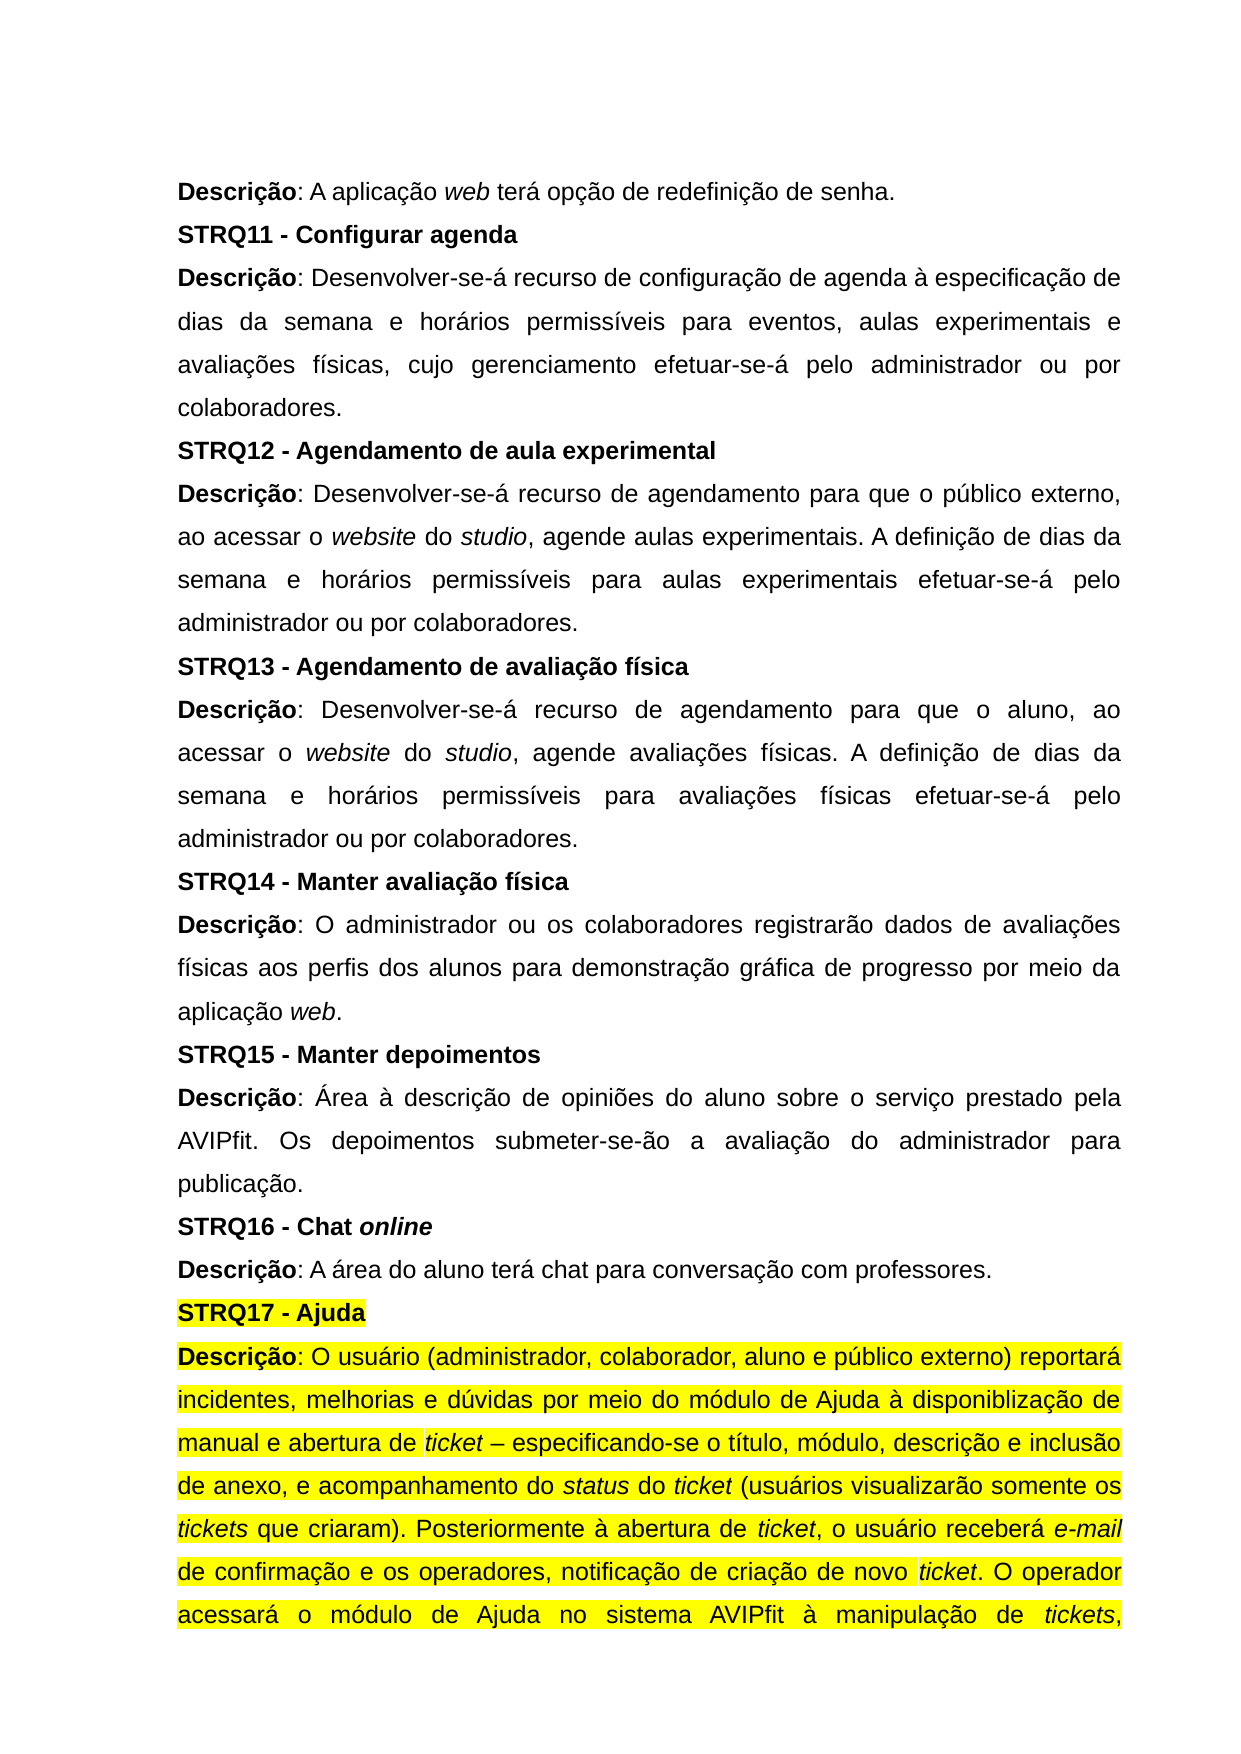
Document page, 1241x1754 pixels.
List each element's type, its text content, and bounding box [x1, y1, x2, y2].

text STRQ17 - Ajuda [177, 1298, 1122, 1327]
text STRQ11 - Configurar agenda [177, 220, 1122, 249]
text Descrição: Desenvolver-se-á recurso de agendamento para que o público externo, ao acessar o website do studio, agende aulas experimentais. A definição de dias da semana e horários permissíveis para aulas experimentais efetuar-se-á pelo administrador ou por colaboradores. [177, 479, 1122, 637]
text Descrição: Área à descrição de opiniões do aluno sobre o serviço prestado pela AVIPfit. Os depoimentos submeter-se-ão a avaliação do administrador para publicação. [177, 1083, 1122, 1198]
text Descrição: O usuário (administrador, colaborador, aluno e público externo) reportará incidentes, melhorias e dúvidas por meio do módulo de Ajuda à disponiblização de manual e abertura de ticket – especificando-se o título, módulo, descrição e inclusão de anexo, e acompanhamento do status do ticket (usuários visualizarão somente os tickets que criaram). Posteriormente à abertura de ticket, o usuário receberá e-mail de confirmação e os operadores, notificação de criação de novo ticket. O operador acessará o módulo de Ajuda no sistema AVIPfit à manipulação de tickets, [177, 1342, 1122, 1629]
text STRQ12 - Agendamento de aula experimental [177, 436, 1122, 465]
text Descrição: Desenvolver-se-á recurso de configuração de agenda à especificação de dias da semana e horários permissíveis para eventos, aulas experimentais e avaliações físicas, cujo gerenciamento efetuar-se-á pelo administrador ou por colaboradores. [177, 263, 1122, 422]
text STRQ14 - Manter avaliação física [177, 867, 1122, 896]
text STRQ16 - Chat online [177, 1212, 1122, 1241]
text STRQ13 - Agendamento de avaliação física [177, 652, 1122, 680]
text STRQ15 - Manter depoimentos [177, 1040, 1122, 1068]
text Descrição: O administrador ou os colaboradores registrarão dados de avaliações físicas aos perfis dos alunos para demonstração gráfica de progresso por meio da aplicação web. [177, 910, 1122, 1025]
text Descrição: Desenvolver-se-á recurso de agendamento para que o aluno, ao acessar o website do studio, agende avaliações físicas. A definição de dias da semana e horários permissíveis para avaliações físicas efetuar-se-á pelo administrador ou por colaboradores. [177, 695, 1122, 853]
text Descrição: A aplicação web terá opção de redefinição de senha. [177, 177, 1122, 206]
text Descrição: A área do aluno terá chat para conversação com professores. [177, 1255, 1122, 1284]
